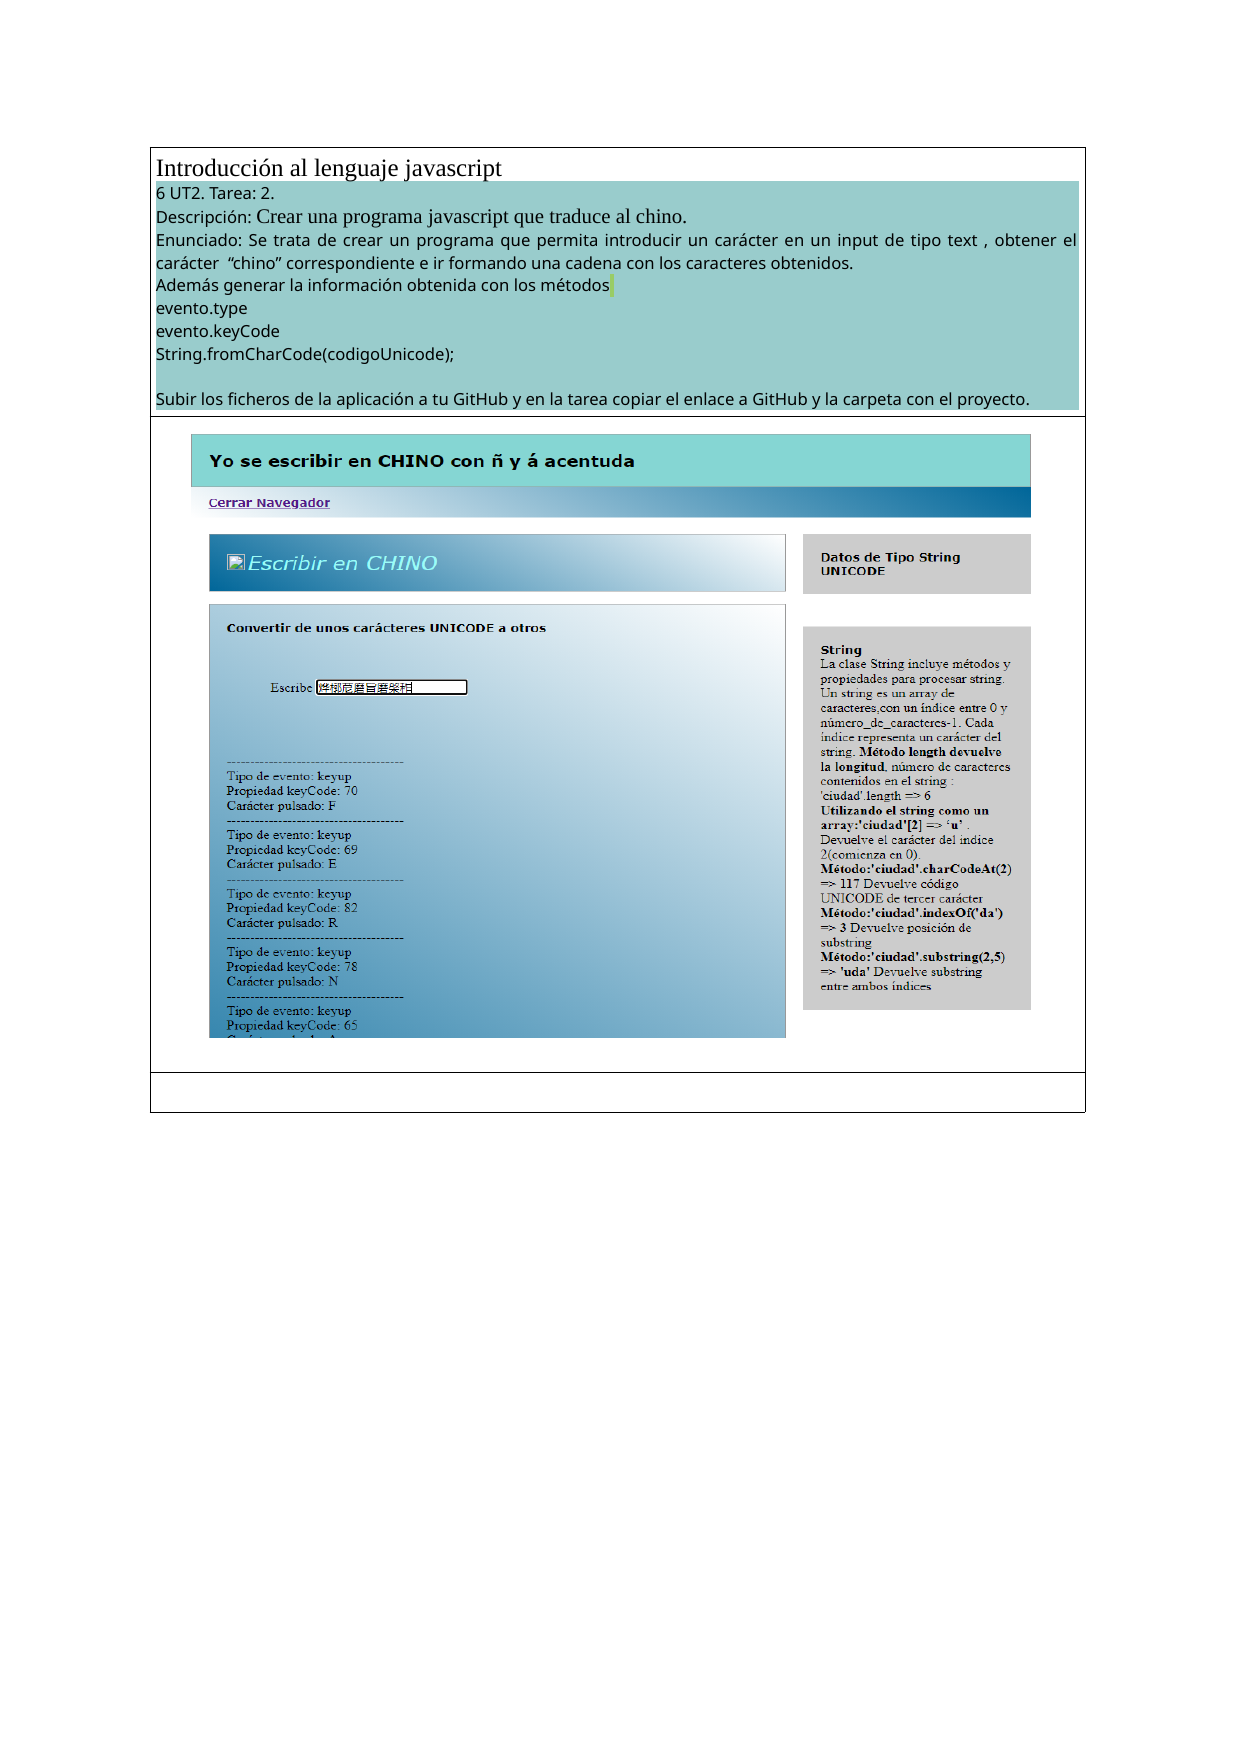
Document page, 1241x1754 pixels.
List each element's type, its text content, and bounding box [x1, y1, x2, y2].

table_cell [151, 417, 1085, 1072]
table_cell [151, 1073, 1085, 1112]
picture [155, 421, 1080, 1038]
table_header Introducción al lenguaje javascript 6 UT2. Tarea: 2. Descripción: Crear una programa javascript que traduce al chino. Enunciado: Se trata de crear un programa que permita introducir un carácter en un input de tipo text , obtener el carácter “chino” correspondiente e ir formando una cadena con los caracteres obtenidos. Además generar la información obtenida con los métodos evento.type evento.keyCode String.fromCharCode(codigoUnicode); Subir los ficheros de la aplicación a tu GitHub y en la tarea copiar el enlace a GitHub y la carpeta con el proyecto. [151, 148, 1085, 416]
